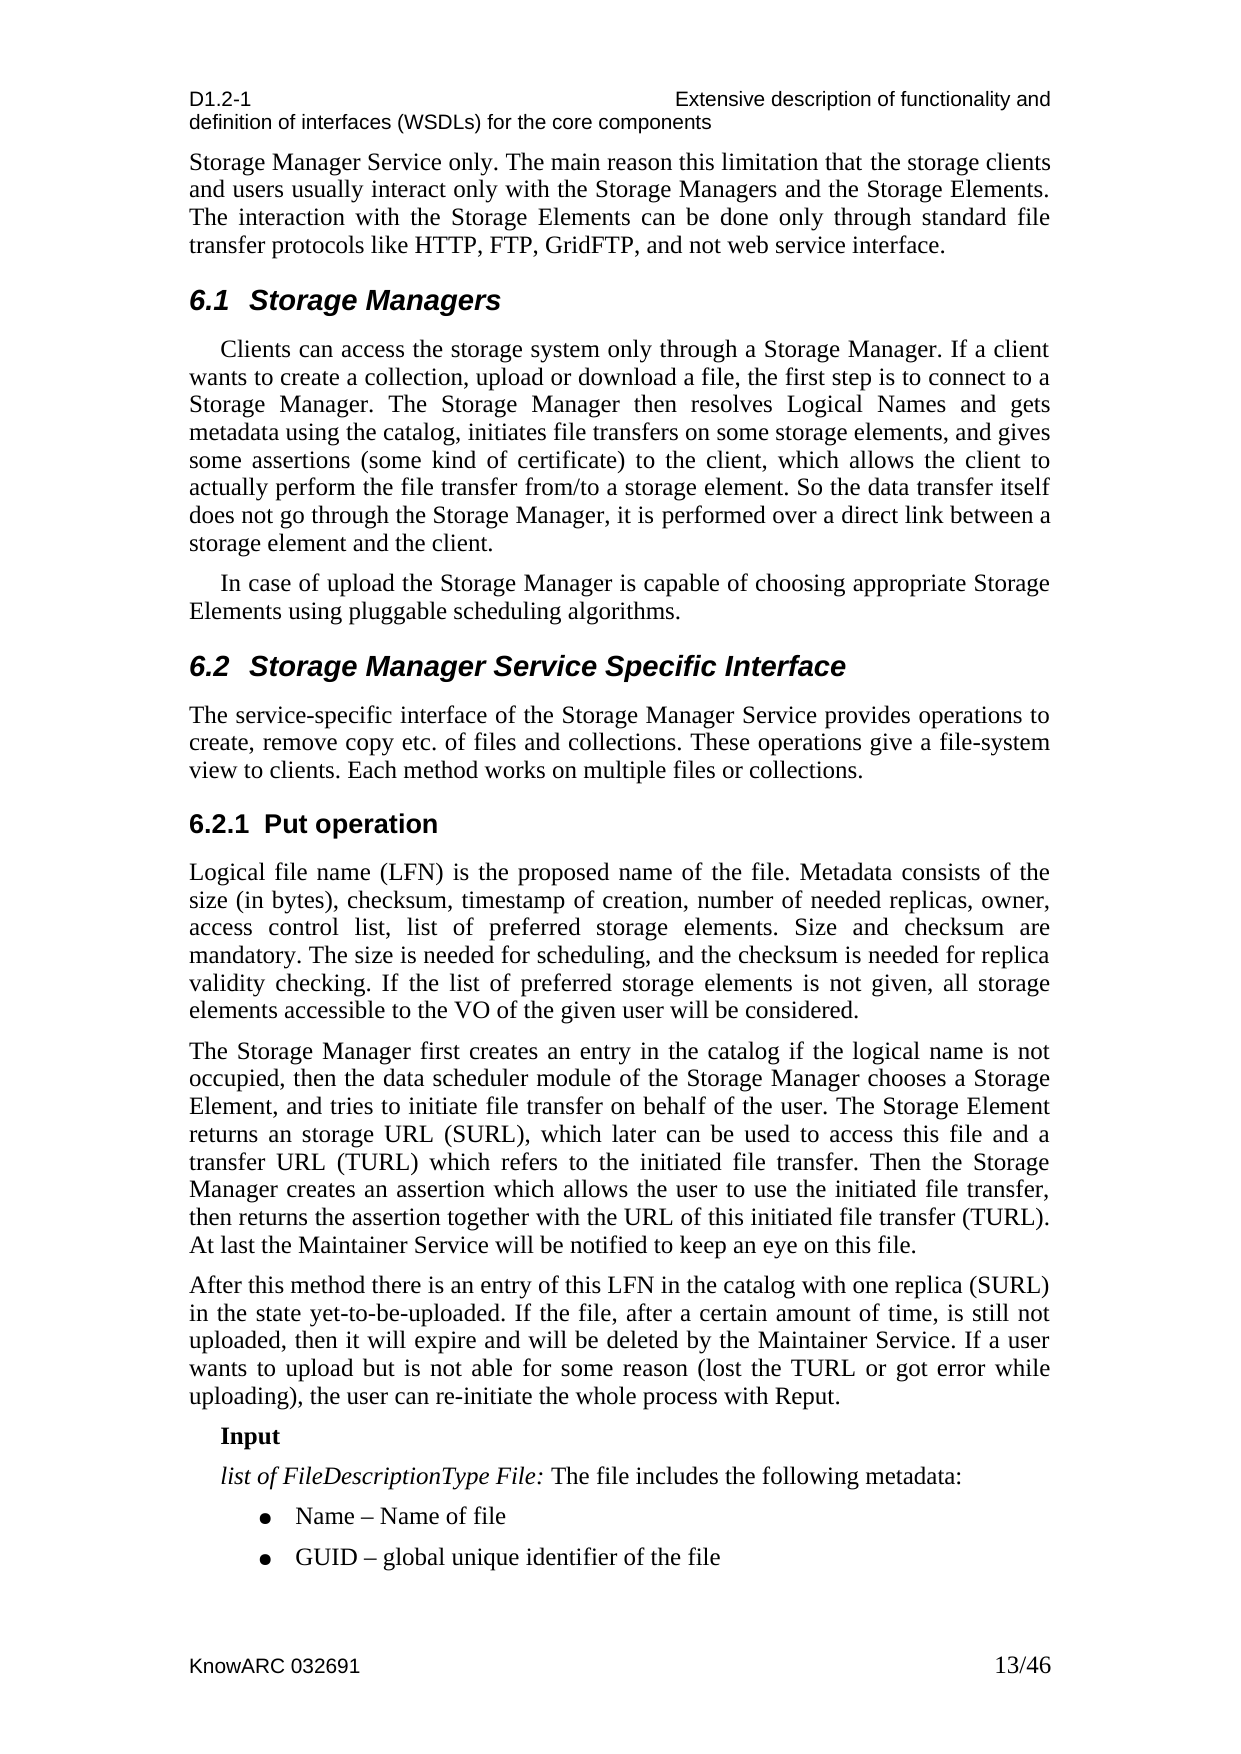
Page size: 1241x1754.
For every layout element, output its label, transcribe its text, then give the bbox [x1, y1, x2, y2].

text The Storage Manager first creates an entry in the catalog if the logical name is not occupied, then the data scheduler module of the Storage Manager chooses a Storage Element, and tries to initiate file transfer on behalf of the user. The Storage Element returns an storage URL (SURL), which later can be used to access this file and a transfer URL (TURL) which refers to the initiated file transfer. Then the Storage Manager creates an assertion which allows the user to use the initiated file transfer, then returns the assertion together with the URL of this initiated file transfer (TURL). At last the Maintainer Service will be notified to keep an eye on this file. [189, 1037, 1051, 1258]
text Clients can access the storage system only through a Storage Manager. If a client wants to create a collection, upload or download a file, the first step is to connect to a Storage Manager. The Storage Manager then resolves Logical Names and gets metadata using the catalog, initiates file transfers on some storage elements, and gives some assertions (some kind of certificate) to the client, which allows the client to actually perform the file transfer from/to a storage element. So the data transfer itself does not go through the Storage Manager, it is performed over a direct link between a storage element and the client. [189, 335, 1051, 557]
text In case of upload the Storage Manager is capable of choosing appropriate Storage Elements using pluggable scheduling algorithms. [189, 569, 1051, 624]
text After this method there is an entry of this LFN in the catalog with one replica (SURL) in the state yet-to-be-uploaded. If the file, after a certain amount of time, is still not uploaded, then it will expire and will be deleted by the Maintainer Service. If a user wants to upload but is not able for some reason (lost the TURL or got error while uploading), the user can re-initiate the whole process with Reput. [189, 1271, 1051, 1409]
text Input [220, 1422, 1051, 1450]
text The service-specific interface of the Storage Manager Service provides operations to create, remove copy etc. of files and collections. These operations give a file-system view to clients. Each method works on multiple files or collections. [189, 701, 1051, 784]
list GUID – global unique identifier of the file [258, 1543, 1051, 1570]
text Storage Manager Service only. The main reason this limitation that the storage clients and users usually interact only with the Storage Managers and the Storage Elements. The interaction with the Storage Elements can be done only through standard file transfer protocols like HTTP, FTP, GridFTP, and not web service interface. [189, 148, 1051, 258]
text Logical file name (LFN) is the proposed name of the file. Metadata consists of the size (in bytes), checksum, timestamp of creation, number of needed replicas, owner, access control list, list of preferred storage elements. Size and checksum are mandatory. The size is needed for scheduling, and the checksum is needed for replica validity checking. If the list of preferred storage elements is not given, all storage elements accessible to the VO of the given user will be considered. [189, 858, 1051, 1024]
subtitle Storage Manager Service Specific Interface [189, 649, 1051, 682]
text list of FileDescriptionType File: The file includes the following metadata: [220, 1462, 1051, 1490]
subtitle Put operation [189, 809, 1051, 839]
list Name – Name of file [258, 1502, 1051, 1530]
subtitle Storage Managers [189, 283, 1051, 316]
